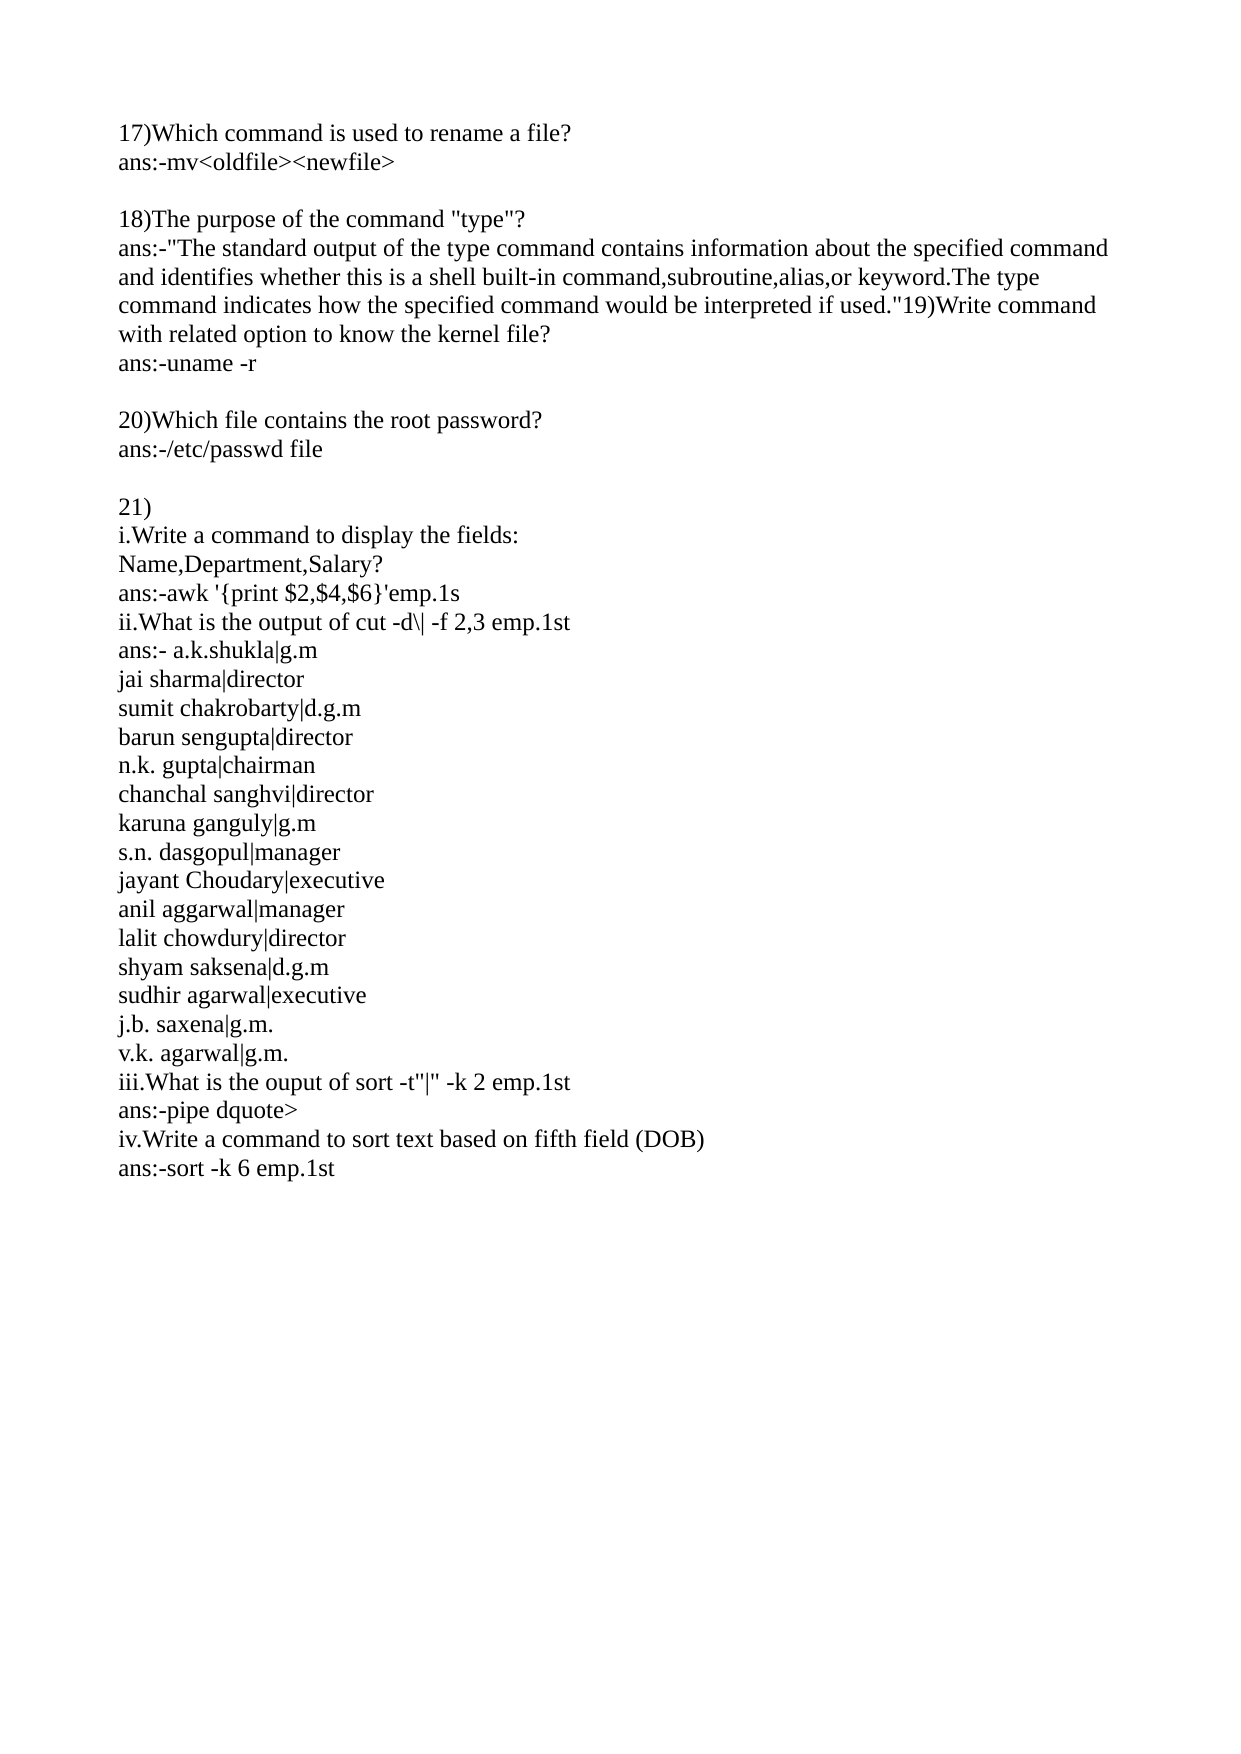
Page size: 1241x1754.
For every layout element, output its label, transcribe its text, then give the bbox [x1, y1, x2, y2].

text 21) [118, 492, 1122, 521]
text Name,Department,Salary? [118, 549, 1122, 578]
text v.k. agarwal|g.m. [118, 1038, 1122, 1067]
text ans:-uname -r [118, 348, 1122, 377]
text ans:-mv<oldfile><newfile> [118, 147, 1122, 176]
text chanchal sanghvi|director [118, 779, 1122, 808]
text i.Write a command to display the fields: [118, 521, 1122, 549]
text ans:-"The standard output of the type command contains information about the specified command [118, 233, 1122, 262]
text command indicates how the specified command would be interpreted if used."19)Write command with related option to know the kernel file? [118, 291, 1122, 348]
text n.k. gupta|chairman [118, 751, 1122, 779]
text 20)Which file contains the root password? [118, 406, 1122, 434]
text lalit chowdury|director [118, 923, 1122, 952]
text ii.What is the output of cut -d\| -f 2,3 emp.1st [118, 607, 1122, 636]
text jai sharma|director [118, 664, 1122, 693]
text iii.What is the ouput of sort -t"|" -k 2 emp.1st [118, 1067, 1122, 1096]
text jayant Choudary|executive [118, 866, 1122, 894]
text ans:-sort -k 6 emp.1st [118, 1153, 1122, 1182]
text ans:-awk '{print $2,$4,$6}'emp.1s [118, 578, 1122, 607]
text 17)Which command is used to rename a file? [118, 118, 1122, 147]
text karuna ganguly|g.m [118, 808, 1122, 837]
text sumit chakrobarty|d.g.m [118, 693, 1122, 722]
text and identifies whether this is a shell built-in command,subroutine,alias,or keyword.The type [118, 262, 1122, 291]
text barun sengupta|director [118, 722, 1122, 751]
text ans:-/etc/passwd file [118, 434, 1122, 463]
text ans:- a.k.shukla|g.m [118, 636, 1122, 664]
text s.n. dasgopul|manager [118, 837, 1122, 866]
text iv.Write a command to sort text based on fifth field (DOB) [118, 1124, 1122, 1153]
text anil aggarwal|manager [118, 894, 1122, 923]
text 18)The purpose of the command "type"? [118, 204, 1122, 233]
text j.b. saxena|g.m. [118, 1009, 1122, 1038]
text ans:-pipe dquote> [118, 1096, 1122, 1124]
text sudhir agarwal|executive [118, 981, 1122, 1009]
text shyam saksena|d.g.m [118, 952, 1122, 981]
